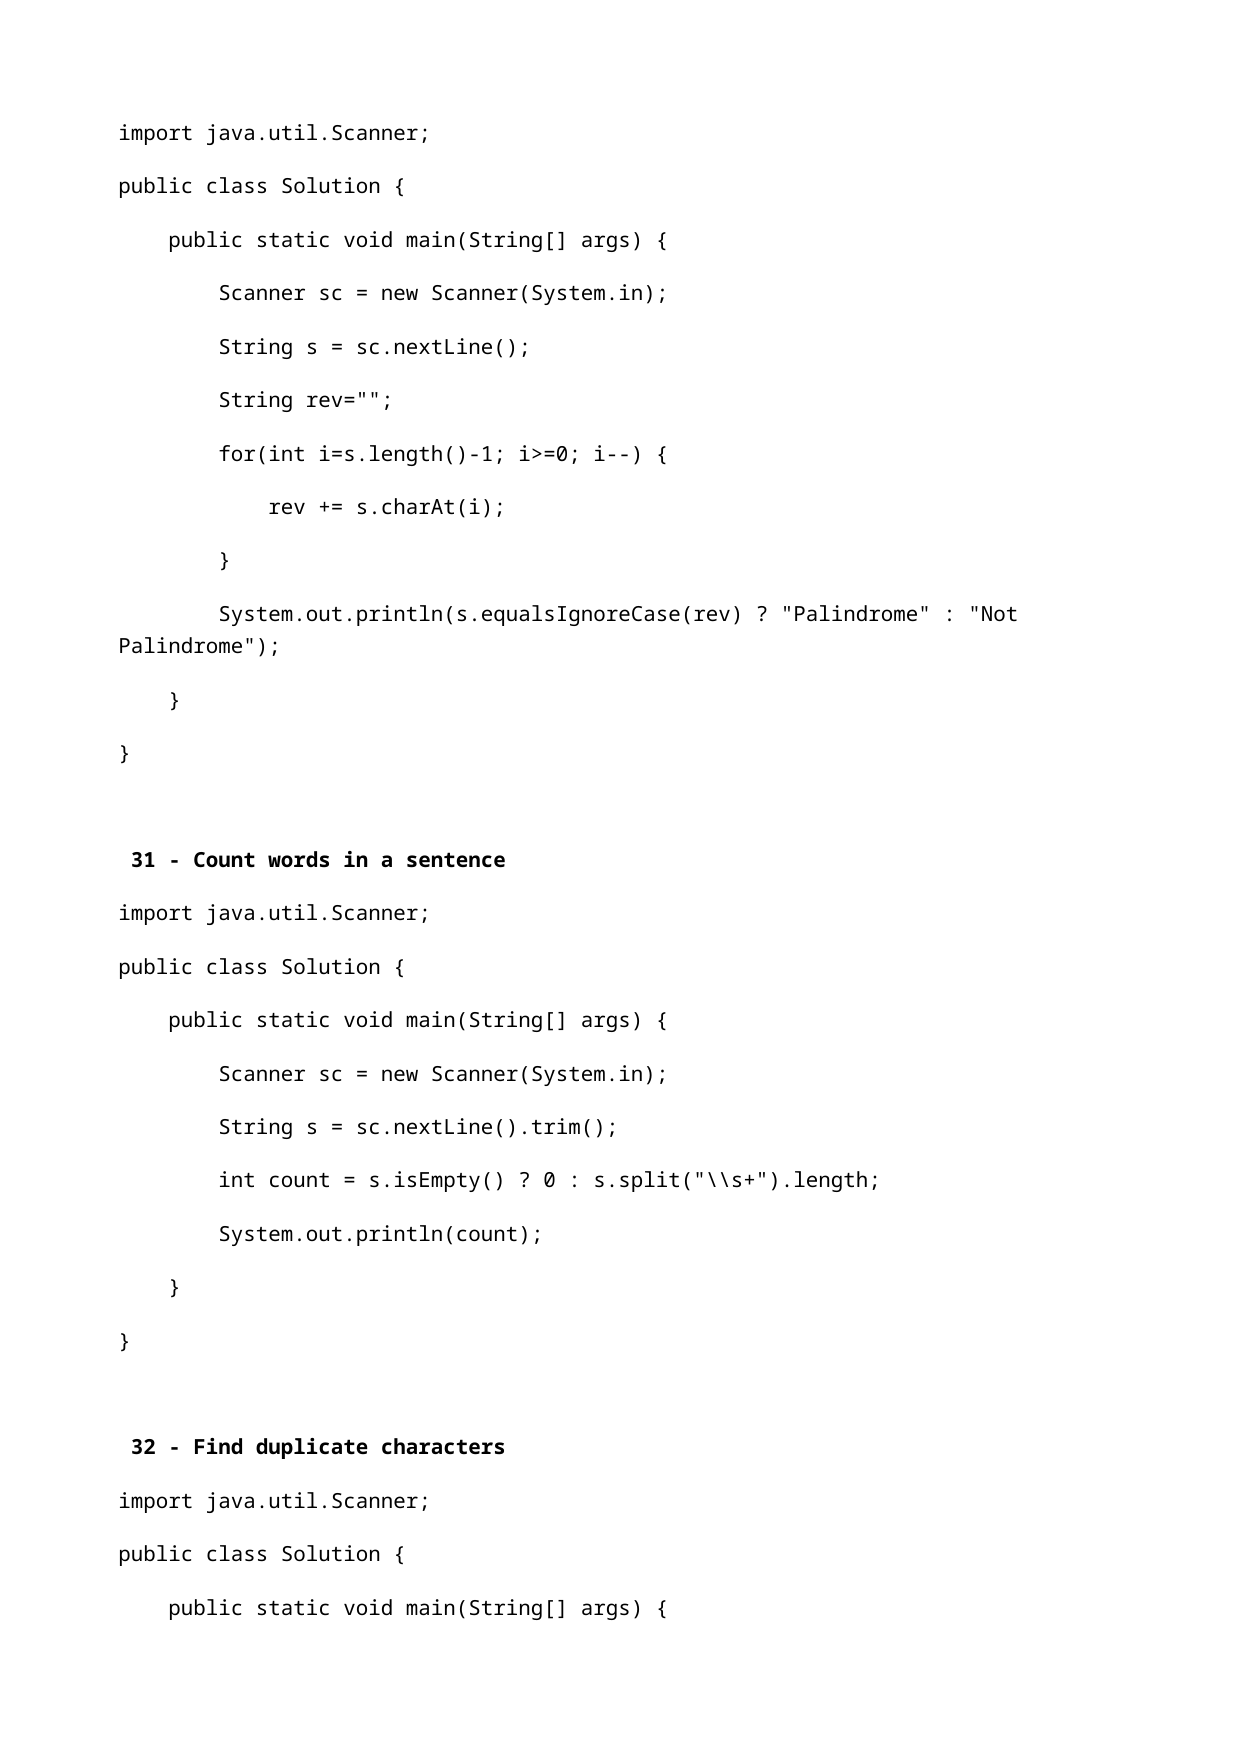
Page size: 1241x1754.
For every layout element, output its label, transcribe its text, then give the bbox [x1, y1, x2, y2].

text } [118, 1272, 1122, 1301]
text public class Solution { [118, 172, 1122, 200]
text String s = sc.nextLine(); [118, 332, 1122, 360]
text 31 - Count words in a sentence [118, 845, 1122, 873]
text rev += s.charAt(i); [118, 492, 1122, 521]
text Scanner sc = new Scanner(System.in); [118, 278, 1122, 307]
text public static void main(String[] args) { [118, 1593, 1122, 1621]
text public class Solution { [118, 1539, 1122, 1568]
text } [118, 738, 1122, 767]
text } [118, 1326, 1122, 1354]
text Scanner sc = new Scanner(System.in); [118, 1059, 1122, 1087]
text String s = sc.nextLine().trim(); [118, 1112, 1122, 1141]
text public static void main(String[] args) { [118, 1005, 1122, 1034]
text String rev=""; [118, 385, 1122, 414]
text System.out.println(count); [118, 1219, 1122, 1247]
text import java.util.Scanner; [118, 1486, 1122, 1514]
text } [118, 685, 1122, 713]
text } [118, 546, 1122, 574]
text 32 - Find duplicate characters [118, 1432, 1122, 1461]
text int count = s.isEmpty() ? 0 : s.split("\\s+").length; [118, 1166, 1122, 1194]
text import java.util.Scanner; [118, 898, 1122, 927]
text import java.util.Scanner; [118, 118, 1122, 147]
text public class Solution { [118, 952, 1122, 980]
text public static void main(String[] args) { [118, 225, 1122, 253]
text System.out.println(s.equalsIgnoreCase(rev) ? "Palindrome" : "Not Palindrome"); [118, 599, 1122, 660]
text for(int i=s.length()-1; i>=0; i--) { [118, 439, 1122, 467]
